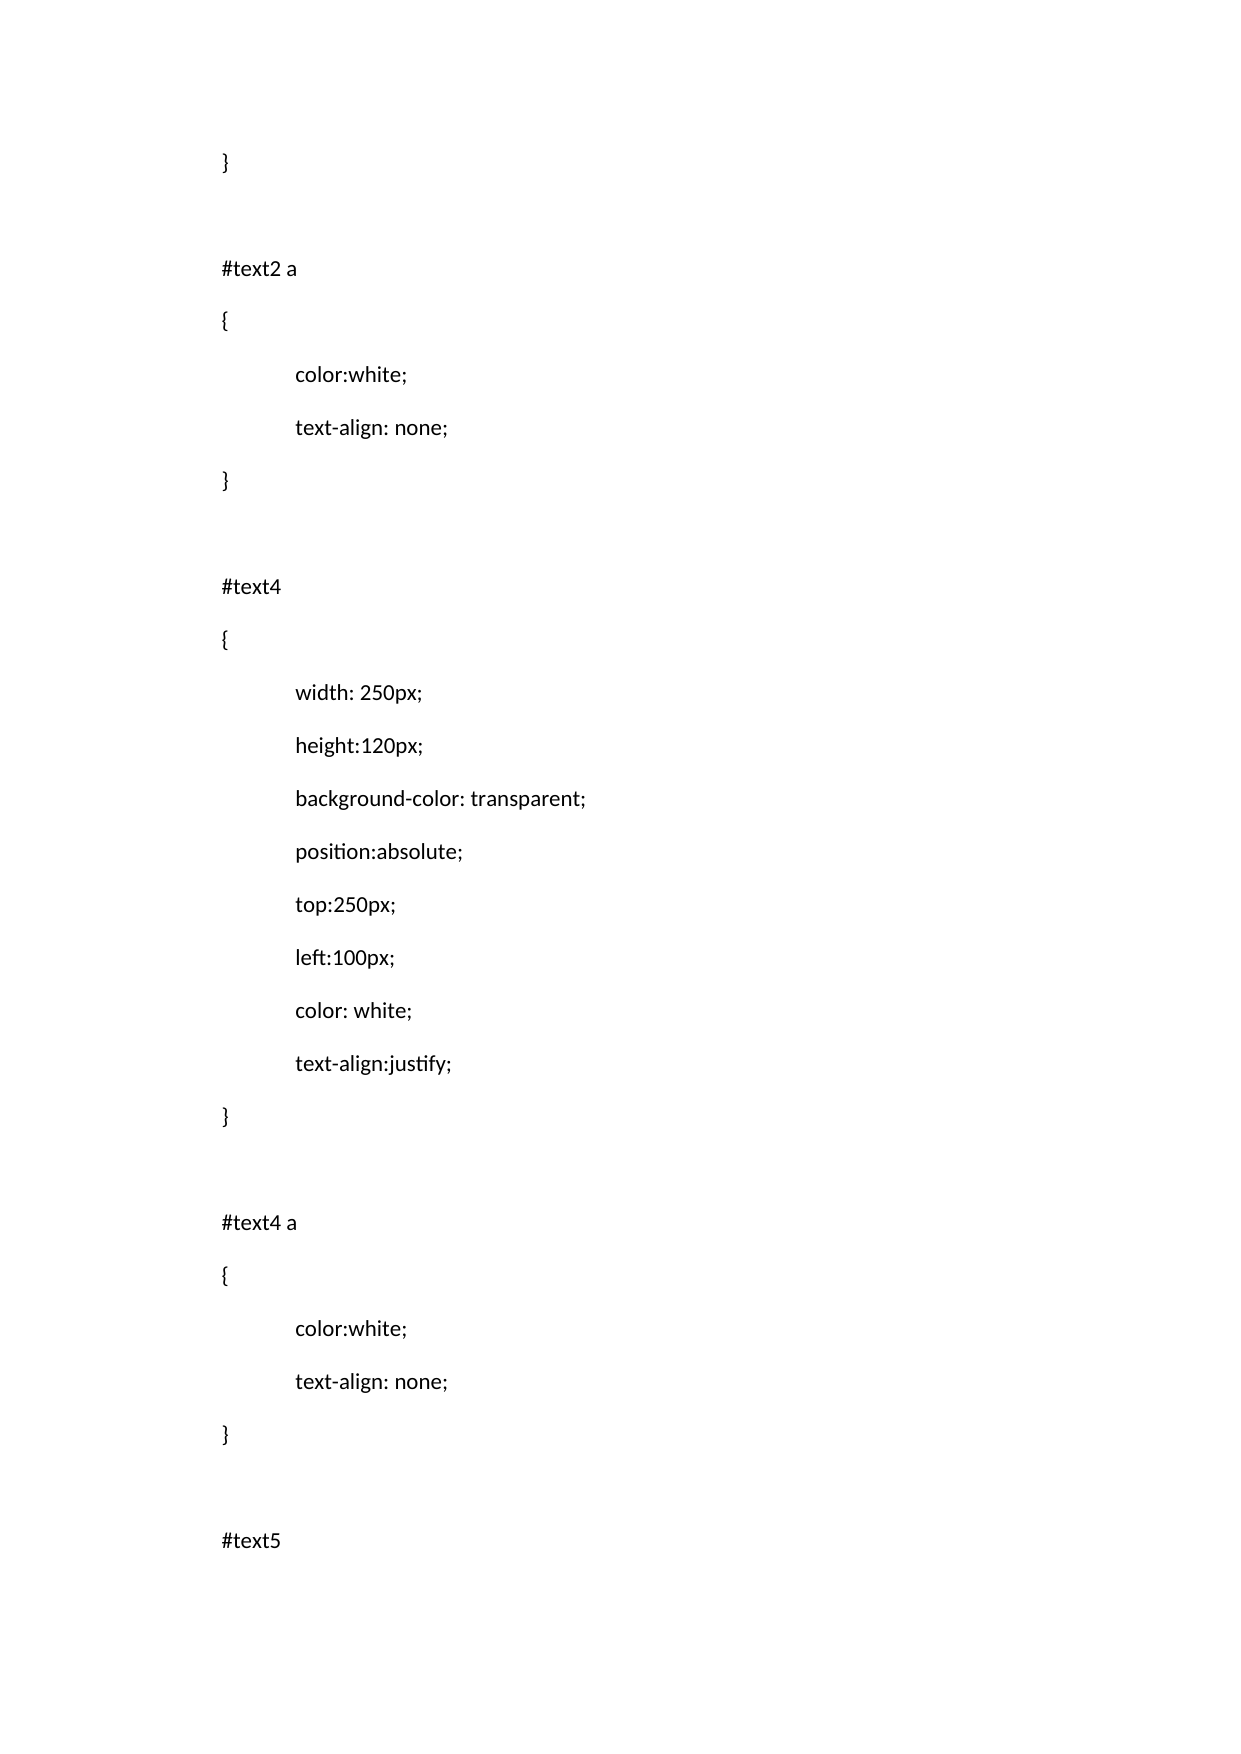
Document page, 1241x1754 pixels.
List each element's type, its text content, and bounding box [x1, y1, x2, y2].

text text-align: none; [148, 413, 1093, 441]
text } [148, 466, 1093, 494]
text text-align:justify; [148, 1049, 1093, 1077]
text height:120px; [148, 731, 1093, 759]
text color:white; [148, 1314, 1093, 1342]
text #text5 [148, 1526, 1093, 1554]
text position:absolute; [148, 837, 1093, 865]
text left:100px; [148, 943, 1093, 971]
text width: 250px; [148, 678, 1093, 706]
text { [148, 625, 1093, 653]
text } [148, 1420, 1093, 1448]
text #text4 [148, 572, 1093, 600]
text color:white; [148, 360, 1093, 388]
text #text2 a [148, 254, 1093, 282]
text { [148, 1261, 1093, 1289]
text text-align: none; [148, 1367, 1093, 1395]
text } [148, 148, 1093, 176]
text } [148, 1102, 1093, 1130]
text color: white; [148, 996, 1093, 1024]
text background-color: transparent; [148, 784, 1093, 812]
text { [148, 307, 1093, 335]
text #text4 a [148, 1208, 1093, 1236]
text top:250px; [148, 890, 1093, 918]
